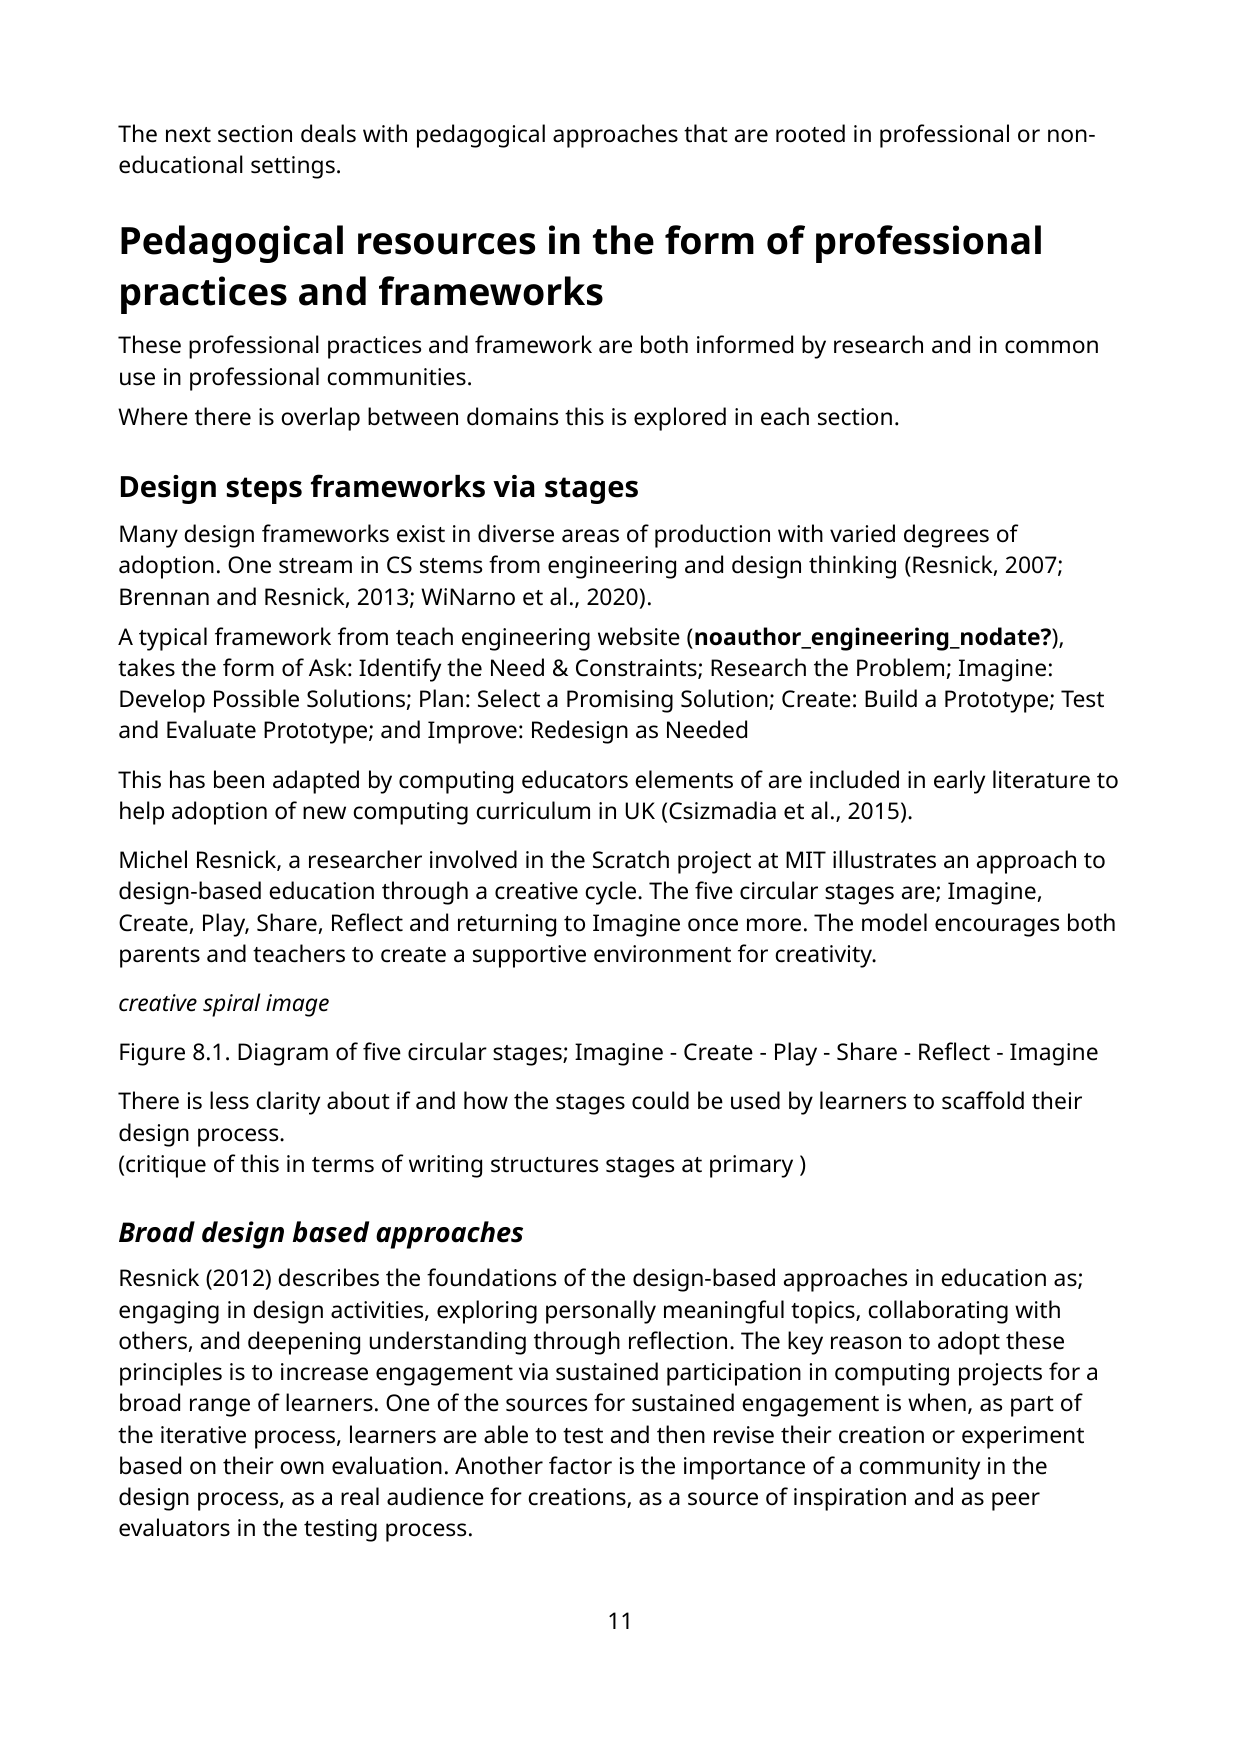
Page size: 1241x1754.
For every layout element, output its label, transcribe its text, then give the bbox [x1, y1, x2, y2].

text Where there is overlap between domains this is explored in each section. [118, 401, 1122, 432]
text The next section deals with pedagogical approaches that are rooted in professional or non-educational settings. [118, 118, 1122, 181]
text There is less clarity about if and how the stages could be used by learners to scaffold their design process. (critique of this in terms of writing structures stages at primary ) [118, 1085, 1122, 1179]
subtitle Pedagogical resources in the form of professional practices and frameworks [118, 214, 1122, 317]
text This has been adapted by computing educators elements of are included in early literature to help adoption of new computing curriculum in UK (Csizmadia et al., 2015). [118, 764, 1122, 826]
text Michel Resnick, a researcher involved in the Scratch project at MIT illustrates an approach to design-based education through a creative cycle. The five circular stages are; Imagine, Create, Play, Share, Reflect and returning to Imagine once more. The model encourages both parents and teachers to create a supportive environment for creativity. [118, 844, 1122, 969]
text Resnick (2012) describes the foundations of the design-based approaches in education as; engaging in design activities, exploring personally meaningful topics, collaborating with others, and deepening understanding through reflection. The key reason to adopt these principles is to increase engagement via sustained participation in computing projects for a broad range of learners. One of the sources for sustained engagement is when, as part of the iterative process, learners are able to test and then revise their creation or experiment based on their own evaluation. Another factor is the importance of a community in the design process, as a real audience for creations, as a source of inspiration and as peer evaluators in the testing process. [118, 1262, 1122, 1544]
text creative spiral image [118, 987, 1122, 1018]
text Many design frameworks exist in diverse areas of production with varied degrees of adoption. One stream in CS stems from engineering and design thinking (Resnick, 2007; Brennan and Resnick, 2013; Wi̇Narno et al., 2020). [118, 518, 1122, 612]
subtitle Design steps frameworks via stages [118, 466, 1122, 506]
text These professional practices and framework are both informed by research and in common use in professional communities. [118, 329, 1122, 392]
text Figure 8.1. Diagram of five circular stages; Imagine - Create - Play - Share - Reflect - Imagine [118, 1036, 1122, 1067]
subtitle Broad design based approaches [118, 1213, 1122, 1250]
text A typical framework from teach engineering website (noauthor_engineering_nodate?), takes the form of Ask: Identify the Need & Constraints; Research the Problem; Imagine: Develop Possible Solutions; Plan: Select a Promising Solution; Create: Build a Prototype; Test and Evaluate Prototype; and Improve: Redesign as Needed [118, 621, 1122, 746]
